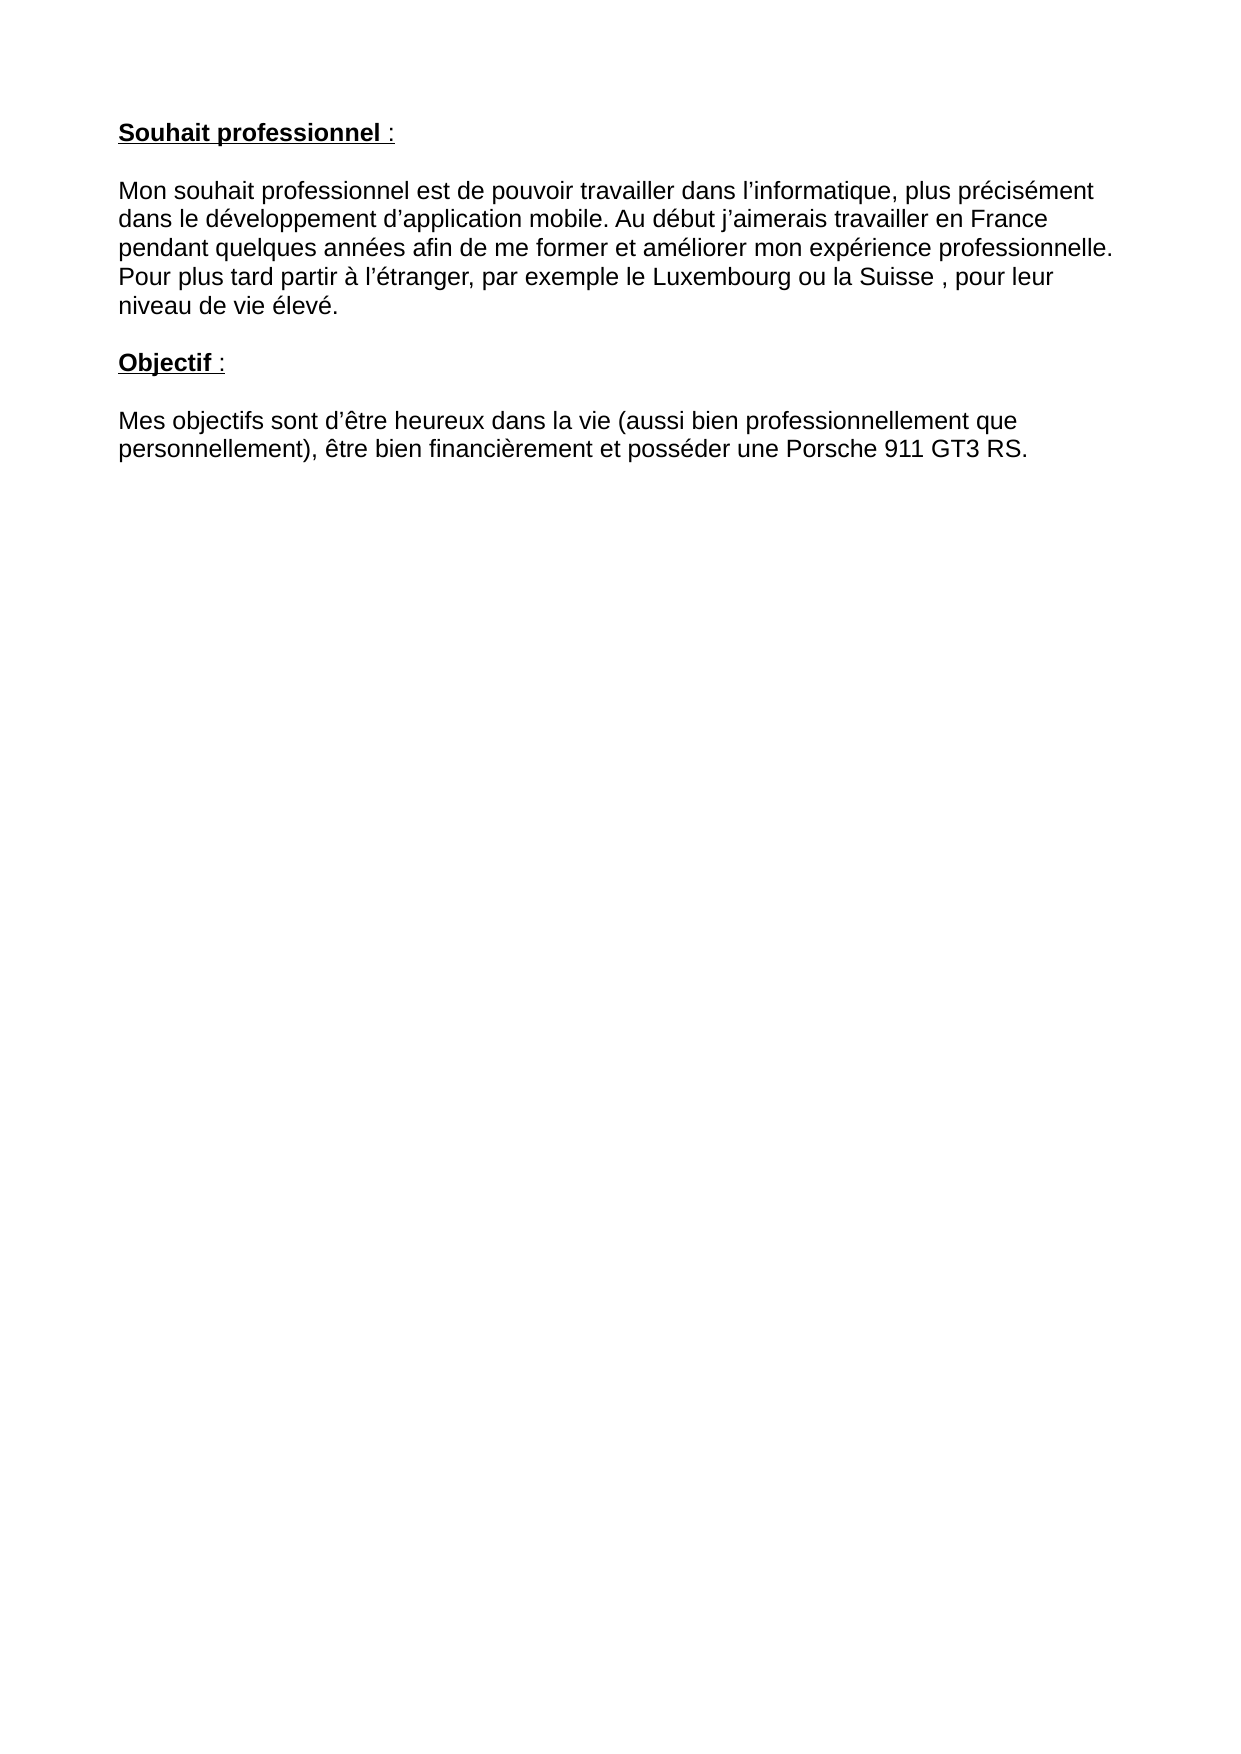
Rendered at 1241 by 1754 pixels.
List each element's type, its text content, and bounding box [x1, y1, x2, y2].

text Objectif : [118, 348, 1122, 377]
text Mon souhait professionnel est de pouvoir travailler dans l’informatique, plus précisément dans le développement d’application mobile. Au début j’aimerais travailler en France pendant quelques années afin de me former et améliorer mon expérience professionnelle. Pour plus tard partir à l’étranger, par exemple le Luxembourg ou la Suisse , pour leur niveau de vie élevé. [118, 176, 1122, 319]
text Souhait professionnel : [118, 118, 1122, 147]
text Mes objectifs sont d’être heureux dans la vie (aussi bien professionnellement que personnellement), être bien financièrement et posséder une Porsche 911 GT3 RS. [118, 406, 1122, 463]
